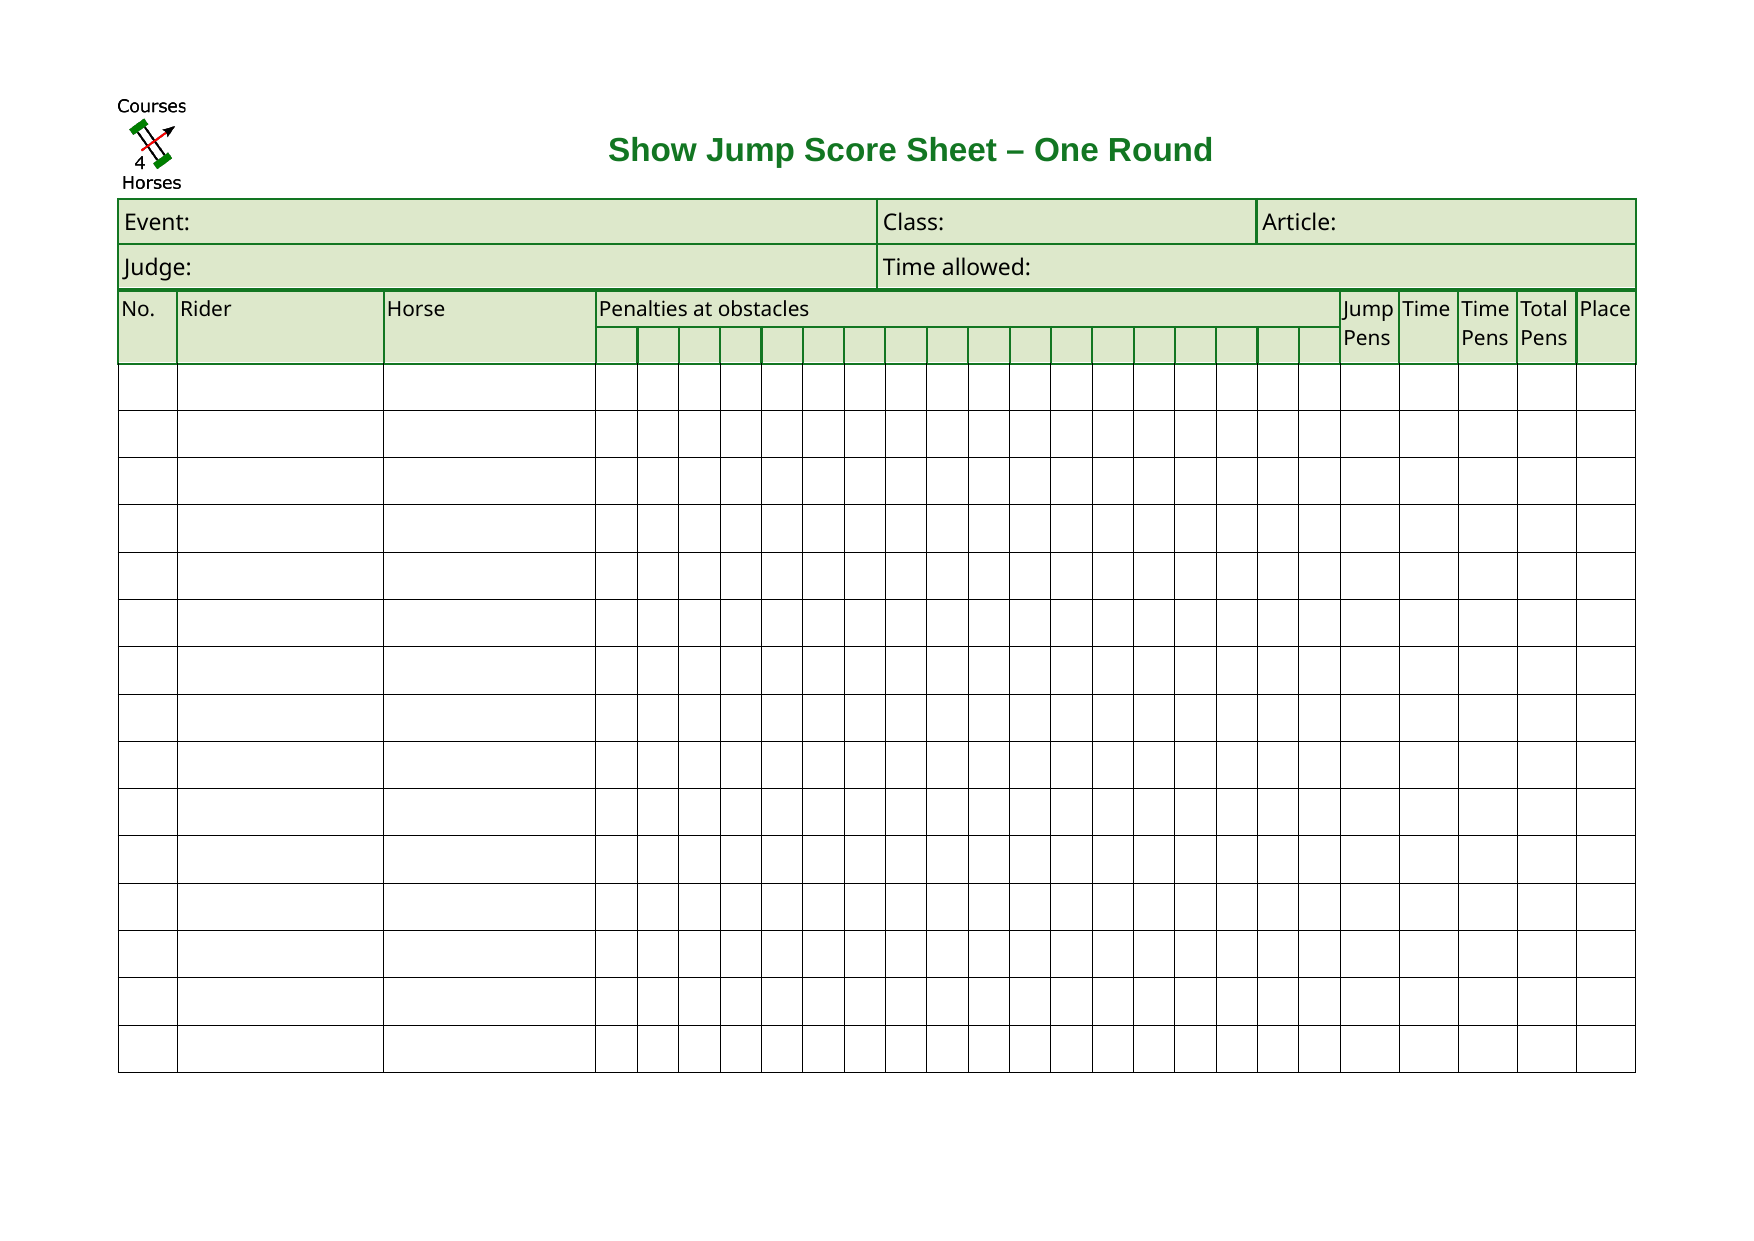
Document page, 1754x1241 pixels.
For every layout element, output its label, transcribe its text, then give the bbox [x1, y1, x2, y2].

table_cell [969, 328, 1009, 362]
table_cell [1217, 695, 1257, 741]
table_cell [679, 505, 720, 552]
table_cell [1010, 978, 1050, 1024]
picture [118, 99, 186, 189]
table_cell [384, 553, 595, 599]
table_cell [384, 365, 595, 410]
table_header Place [1578, 292, 1635, 362]
table_cell [1518, 600, 1576, 646]
table_cell [638, 695, 678, 741]
table_cell [803, 884, 844, 930]
table_cell [596, 411, 637, 457]
table_cell [1400, 789, 1458, 835]
table_cell [1341, 553, 1399, 599]
table_cell [1134, 978, 1174, 1024]
table_cell [178, 836, 383, 883]
table_cell [1577, 1026, 1635, 1072]
table_cell [1258, 458, 1298, 504]
table_cell [119, 553, 177, 599]
table_cell [1258, 553, 1298, 599]
table_cell [1010, 1026, 1050, 1072]
table_cell [1299, 836, 1340, 883]
table_cell [1093, 695, 1133, 741]
table_cell [178, 695, 383, 741]
table_cell [1051, 1026, 1092, 1072]
table_cell [927, 695, 968, 741]
table_cell [1459, 505, 1517, 552]
table_cell [1093, 505, 1133, 552]
table_cell [845, 600, 885, 646]
table_cell [969, 695, 1009, 741]
table_cell [1258, 978, 1298, 1024]
table_cell [1175, 553, 1216, 599]
table_cell [1299, 458, 1340, 504]
table_cell [886, 884, 926, 930]
table_cell [1400, 458, 1458, 504]
table_cell [1052, 328, 1091, 362]
table_cell [638, 789, 678, 835]
table_cell [119, 884, 177, 930]
table_cell [638, 458, 678, 504]
table_cell [721, 789, 761, 835]
table_cell [639, 328, 678, 362]
table_cell [803, 600, 844, 646]
table_cell [679, 553, 720, 599]
table_cell [927, 600, 968, 646]
table_cell [927, 931, 968, 977]
table_cell [1258, 505, 1298, 552]
table_cell [762, 931, 802, 977]
table_cell [803, 695, 844, 741]
table_cell [1577, 505, 1635, 552]
table_cell [762, 1026, 802, 1072]
table_cell [1134, 647, 1174, 693]
table_cell [762, 978, 802, 1024]
table_cell [927, 1026, 968, 1072]
table_cell [1134, 789, 1174, 835]
table_cell [969, 458, 1009, 504]
table_cell [763, 328, 802, 362]
table_cell [886, 553, 926, 599]
table_cell [1010, 742, 1050, 788]
table_cell [638, 836, 678, 883]
table_cell [1258, 884, 1298, 930]
table_cell [1010, 647, 1050, 693]
table_cell [638, 931, 678, 977]
table_header Article: [1258, 200, 1635, 243]
table_cell [927, 647, 968, 693]
table_cell [119, 647, 177, 693]
table_cell Judge: [119, 245, 876, 287]
table_cell [762, 458, 802, 504]
table_cell [178, 505, 383, 552]
table_cell [1175, 505, 1216, 552]
table_cell [1010, 600, 1050, 646]
table_cell [1299, 742, 1340, 788]
table_cell [1299, 553, 1340, 599]
table_header Total Pens [1518, 292, 1575, 362]
table_cell [178, 884, 383, 930]
table_cell [1010, 458, 1050, 504]
table_cell [384, 458, 595, 504]
table_cell [1217, 365, 1257, 410]
table_cell [803, 836, 844, 883]
table_cell [1010, 884, 1050, 930]
table_cell [178, 647, 383, 693]
table_cell [1217, 742, 1257, 788]
table_cell [927, 458, 968, 504]
table_cell [1400, 931, 1458, 977]
table_cell [1577, 884, 1635, 930]
table_cell [1051, 600, 1092, 646]
table_cell [1051, 458, 1092, 504]
table_cell [1518, 884, 1576, 930]
table_cell [596, 884, 637, 930]
table_cell [969, 553, 1009, 599]
table_cell [1175, 458, 1216, 504]
table_cell [1175, 836, 1216, 883]
table_cell [384, 884, 595, 930]
table_cell [1341, 789, 1399, 835]
table_cell [1010, 411, 1050, 457]
table_cell [1577, 931, 1635, 977]
table_cell [597, 328, 636, 362]
table_cell [886, 458, 926, 504]
table_cell [119, 978, 177, 1024]
table_cell [969, 505, 1009, 552]
table_cell [845, 789, 885, 835]
table_cell [1400, 1026, 1458, 1072]
table_cell [1518, 978, 1576, 1024]
table_cell [1217, 978, 1257, 1024]
table_cell [1299, 365, 1340, 410]
table_cell [1134, 931, 1174, 977]
table_cell [721, 505, 761, 552]
table_cell [1175, 884, 1216, 930]
table_cell [1010, 695, 1050, 741]
table_cell [1134, 884, 1174, 930]
table_cell [1010, 931, 1050, 977]
table_cell [1175, 365, 1216, 410]
table_cell [1093, 647, 1133, 693]
table_cell [1093, 836, 1133, 883]
table_header Rider [178, 292, 383, 362]
table_header No. [119, 292, 176, 362]
table_cell [119, 836, 177, 883]
table_cell [762, 600, 802, 646]
table_cell [803, 458, 844, 504]
table_cell [927, 553, 968, 599]
table_cell [927, 411, 968, 457]
table_cell [1217, 836, 1257, 883]
table_cell [721, 1026, 761, 1072]
table_cell [1175, 600, 1216, 646]
table_cell [1051, 789, 1092, 835]
table_cell [178, 742, 383, 788]
table_cell [119, 789, 177, 835]
table_cell [1459, 1026, 1517, 1072]
table_cell [1518, 647, 1576, 693]
table_cell [1134, 695, 1174, 741]
table_cell [596, 505, 637, 552]
table_cell [119, 695, 177, 741]
table_cell [119, 505, 177, 552]
table_cell [845, 695, 885, 741]
table_cell [1300, 328, 1339, 362]
table_cell [1577, 695, 1635, 741]
table_cell [638, 884, 678, 930]
table_cell [1258, 695, 1298, 741]
subtitle Show Jump Score Sheet – One Round [186, 130, 1636, 168]
table_header Horse [385, 292, 595, 362]
table_cell [1459, 836, 1517, 883]
table_cell [969, 931, 1009, 977]
table_cell [1341, 742, 1399, 788]
table_header Time Pens [1459, 292, 1516, 362]
table_cell Time allowed: [878, 245, 1635, 287]
table_cell [1217, 1026, 1257, 1072]
table_header Class: [878, 200, 1255, 243]
table_cell [1258, 931, 1298, 977]
table_cell [178, 411, 383, 457]
table_cell [762, 365, 802, 410]
table_cell [1577, 978, 1635, 1024]
table_cell [1341, 365, 1399, 410]
table_cell [1341, 505, 1399, 552]
table_cell [1051, 742, 1092, 788]
table_cell [679, 647, 720, 693]
table_cell [1093, 553, 1133, 599]
table_cell [596, 742, 637, 788]
table_cell [762, 884, 802, 930]
table_cell [845, 884, 885, 930]
table_cell [1459, 411, 1517, 457]
table_cell [384, 505, 595, 552]
table_cell [1459, 365, 1517, 410]
table_cell [721, 553, 761, 599]
table_cell [1175, 1026, 1216, 1072]
table_cell [178, 365, 383, 410]
table_cell [721, 600, 761, 646]
table_cell [1093, 600, 1133, 646]
table_cell [1093, 1026, 1133, 1072]
table_cell [1341, 884, 1399, 930]
table_cell [1051, 365, 1092, 410]
table_cell [1010, 789, 1050, 835]
table_cell [1217, 931, 1257, 977]
table_cell [1258, 789, 1298, 835]
table_cell [1518, 931, 1576, 977]
table_cell [1010, 553, 1050, 599]
table_cell [721, 411, 761, 457]
table_cell [1459, 884, 1517, 930]
table_cell [886, 1026, 926, 1072]
table_cell [1518, 458, 1576, 504]
table_cell [596, 553, 637, 599]
table_cell [1299, 789, 1340, 835]
table_cell [969, 411, 1009, 457]
table_cell [803, 365, 844, 410]
table_cell [384, 742, 595, 788]
table_cell [679, 742, 720, 788]
table_cell [1299, 505, 1340, 552]
table_cell [1051, 884, 1092, 930]
table_cell [679, 978, 720, 1024]
table_cell [1134, 600, 1174, 646]
table_cell [1400, 505, 1458, 552]
table_cell [119, 458, 177, 504]
table_cell [803, 647, 844, 693]
table_cell [596, 647, 637, 693]
table_cell [1400, 553, 1458, 599]
table_cell [1299, 695, 1340, 741]
table_cell [1518, 411, 1576, 457]
table_cell [1518, 789, 1576, 835]
table_cell [119, 600, 177, 646]
table_cell [1175, 931, 1216, 977]
table_cell [1134, 411, 1174, 457]
table_cell [596, 931, 637, 977]
table_cell [1577, 553, 1635, 599]
table_cell [1217, 553, 1257, 599]
table_cell [927, 836, 968, 883]
table_cell [679, 789, 720, 835]
table_cell [1051, 931, 1092, 977]
table_cell [1341, 647, 1399, 693]
table_cell [886, 742, 926, 788]
table_cell [1400, 884, 1458, 930]
table_cell [804, 328, 843, 362]
table_cell [384, 411, 595, 457]
table_cell [721, 695, 761, 741]
table_cell [384, 931, 595, 977]
table_cell [1175, 647, 1216, 693]
table_cell [1341, 978, 1399, 1024]
table_cell [969, 742, 1009, 788]
table_cell [596, 600, 637, 646]
table_cell [1051, 647, 1092, 693]
table_cell [178, 1026, 383, 1072]
table_cell [1093, 884, 1133, 930]
table_cell [845, 411, 885, 457]
table_cell [969, 978, 1009, 1024]
table_cell [845, 742, 885, 788]
table_cell [762, 505, 802, 552]
table_cell [1459, 789, 1517, 835]
table_cell [762, 411, 802, 457]
table_cell [1459, 600, 1517, 646]
table_cell [1093, 931, 1133, 977]
table_cell [1217, 328, 1256, 362]
table_cell [1518, 365, 1576, 410]
table_cell [1400, 978, 1458, 1024]
table_cell [886, 978, 926, 1024]
table_cell [119, 1026, 177, 1072]
table_cell [1400, 600, 1458, 646]
table_cell [638, 411, 678, 457]
table_cell [1217, 884, 1257, 930]
table_cell [384, 789, 595, 835]
table_cell [927, 884, 968, 930]
table_cell [384, 647, 595, 693]
table_cell [1134, 553, 1174, 599]
table_cell [1258, 365, 1298, 410]
table_cell [845, 978, 885, 1024]
table_cell [1134, 458, 1174, 504]
table_cell [1217, 647, 1257, 693]
table_cell [1010, 505, 1050, 552]
table_cell [1518, 695, 1576, 741]
table_cell [1341, 411, 1399, 457]
table_cell [1051, 411, 1092, 457]
table_cell [803, 931, 844, 977]
table_cell [1134, 742, 1174, 788]
table_cell [1175, 742, 1216, 788]
table_cell [969, 836, 1009, 883]
table_cell [803, 742, 844, 788]
table_cell [1577, 411, 1635, 457]
table_cell [596, 458, 637, 504]
table_cell [721, 647, 761, 693]
table_cell [1175, 411, 1216, 457]
table_cell [969, 789, 1009, 835]
table_cell [721, 884, 761, 930]
table_cell [1400, 742, 1458, 788]
table_cell [1299, 600, 1340, 646]
table_cell [1400, 647, 1458, 693]
table_cell [1577, 647, 1635, 693]
table_cell [1341, 600, 1399, 646]
table_cell [679, 365, 720, 410]
table_cell [721, 978, 761, 1024]
table_cell [638, 1026, 678, 1072]
table_cell [1299, 978, 1340, 1024]
table_cell [1299, 884, 1340, 930]
table_cell [1093, 411, 1133, 457]
table_cell [384, 1026, 595, 1072]
table_cell [1093, 365, 1133, 410]
table_cell [178, 931, 383, 977]
table_cell [1459, 458, 1517, 504]
table_cell [969, 1026, 1009, 1072]
table_cell [969, 647, 1009, 693]
table_header Event: [119, 200, 876, 243]
table_header Jump Pens [1341, 292, 1398, 362]
table_cell [1341, 695, 1399, 741]
table_cell [1459, 742, 1517, 788]
table_cell [638, 742, 678, 788]
table_cell [679, 458, 720, 504]
table_cell [119, 742, 177, 788]
table_cell [845, 1026, 885, 1072]
table_cell [845, 458, 885, 504]
table_cell [384, 695, 595, 741]
table_cell [721, 458, 761, 504]
table_cell [1175, 789, 1216, 835]
table_cell [1299, 1026, 1340, 1072]
table_cell [596, 789, 637, 835]
table_cell [1341, 1026, 1399, 1072]
table_cell [762, 836, 802, 883]
table_cell [1459, 695, 1517, 741]
table_cell [596, 365, 637, 410]
table_cell [1093, 789, 1133, 835]
table_cell [596, 836, 637, 883]
table_cell [1134, 365, 1174, 410]
table_cell [886, 647, 926, 693]
table_cell [928, 328, 967, 362]
table_cell [178, 553, 383, 599]
table_cell [1459, 978, 1517, 1024]
table_cell [845, 328, 884, 362]
table_cell [1299, 931, 1340, 977]
table_cell [886, 695, 926, 741]
table_cell [1093, 328, 1133, 362]
table_cell [679, 411, 720, 457]
table_cell [1518, 505, 1576, 552]
table_cell [1258, 836, 1298, 883]
table_cell [1341, 931, 1399, 977]
table_cell [384, 600, 595, 646]
table_cell [1400, 695, 1458, 741]
table_cell [1135, 328, 1174, 362]
table_cell [1217, 505, 1257, 552]
table_cell [1577, 789, 1635, 835]
table_cell [1010, 836, 1050, 883]
table_cell [679, 695, 720, 741]
table_cell [927, 505, 968, 552]
table_cell [679, 1026, 720, 1072]
table_cell [845, 836, 885, 883]
table_cell [762, 553, 802, 599]
table_cell [1051, 836, 1092, 883]
table_cell [1258, 647, 1298, 693]
table_cell [886, 789, 926, 835]
table_cell [721, 328, 760, 362]
table_cell [886, 328, 926, 362]
table_cell [1258, 742, 1298, 788]
table_cell [1459, 647, 1517, 693]
table_cell [803, 411, 844, 457]
table_cell [119, 411, 177, 457]
table_cell [1400, 365, 1458, 410]
table_cell [1400, 836, 1458, 883]
table_cell [845, 365, 885, 410]
table_cell [178, 978, 383, 1024]
table_cell [384, 978, 595, 1024]
table_cell [1518, 836, 1576, 883]
table_cell [1577, 458, 1635, 504]
table_cell [803, 978, 844, 1024]
table_cell [721, 742, 761, 788]
table_cell [1400, 411, 1458, 457]
table_cell [1093, 742, 1133, 788]
table_cell [1258, 600, 1298, 646]
table_cell [969, 600, 1009, 646]
table_header Time [1400, 292, 1457, 362]
table_cell [886, 600, 926, 646]
table_cell [845, 505, 885, 552]
table_cell [721, 931, 761, 977]
table_cell [638, 365, 678, 410]
table_cell [1176, 328, 1215, 362]
table_cell [886, 365, 926, 410]
table_cell [1217, 458, 1257, 504]
table_cell [679, 884, 720, 930]
table_cell [1459, 931, 1517, 977]
table_cell [119, 365, 177, 410]
table_cell [803, 553, 844, 599]
table_cell [679, 600, 720, 646]
table_cell [1134, 1026, 1174, 1072]
table_cell [1175, 695, 1216, 741]
table_cell [178, 600, 383, 646]
table_cell [762, 695, 802, 741]
table_cell [845, 553, 885, 599]
table_cell [1051, 553, 1092, 599]
table_cell [638, 978, 678, 1024]
table_cell [721, 365, 761, 410]
table_cell [803, 789, 844, 835]
table_cell [845, 931, 885, 977]
table_cell [638, 600, 678, 646]
table_cell [596, 695, 637, 741]
table_header Penalties at obstacles [597, 292, 1339, 326]
table_cell [762, 789, 802, 835]
table_cell [1134, 505, 1174, 552]
table_cell [886, 836, 926, 883]
table_cell [1051, 978, 1092, 1024]
table_cell [596, 978, 637, 1024]
table_cell [1518, 742, 1576, 788]
table_cell [178, 789, 383, 835]
table_cell [1051, 695, 1092, 741]
table_cell [803, 505, 844, 552]
table_cell [1175, 978, 1216, 1024]
table_cell [1459, 553, 1517, 599]
table_cell [1299, 411, 1340, 457]
table_cell [886, 931, 926, 977]
table_cell [119, 931, 177, 977]
table_cell [384, 836, 595, 883]
table_cell [1299, 647, 1340, 693]
table_cell [927, 978, 968, 1024]
table_cell [1051, 505, 1092, 552]
table_cell [927, 365, 968, 410]
table_cell [178, 458, 383, 504]
table_cell [1217, 600, 1257, 646]
table_cell [1577, 742, 1635, 788]
table_cell [638, 505, 678, 552]
table_cell [1518, 1026, 1576, 1072]
table_cell [1134, 836, 1174, 883]
table_cell [1577, 600, 1635, 646]
table_cell [886, 505, 926, 552]
table_cell [969, 365, 1009, 410]
table_cell [1518, 553, 1576, 599]
table_cell [679, 836, 720, 883]
table_cell [762, 742, 802, 788]
table_cell [1577, 836, 1635, 883]
table_cell [845, 647, 885, 693]
table_cell [886, 411, 926, 457]
table_cell [1217, 789, 1257, 835]
table_cell [927, 789, 968, 835]
table_cell [721, 836, 761, 883]
table_cell [1011, 328, 1050, 362]
table_cell [680, 328, 719, 362]
table_cell [1010, 365, 1050, 410]
table_cell [1093, 458, 1133, 504]
table_cell [927, 742, 968, 788]
table_cell [969, 884, 1009, 930]
table_cell [762, 647, 802, 693]
table_cell [1093, 978, 1133, 1024]
table_cell [1577, 365, 1635, 410]
table_cell [803, 1026, 844, 1072]
table_cell [679, 931, 720, 977]
table_cell [1341, 458, 1399, 504]
table_cell [1258, 411, 1298, 457]
table_cell [596, 1026, 637, 1072]
table_cell [638, 553, 678, 599]
table_cell [1341, 836, 1399, 883]
table_cell [1259, 328, 1298, 362]
table_cell [1217, 411, 1257, 457]
table_cell [1258, 1026, 1298, 1072]
table_cell [638, 647, 678, 693]
